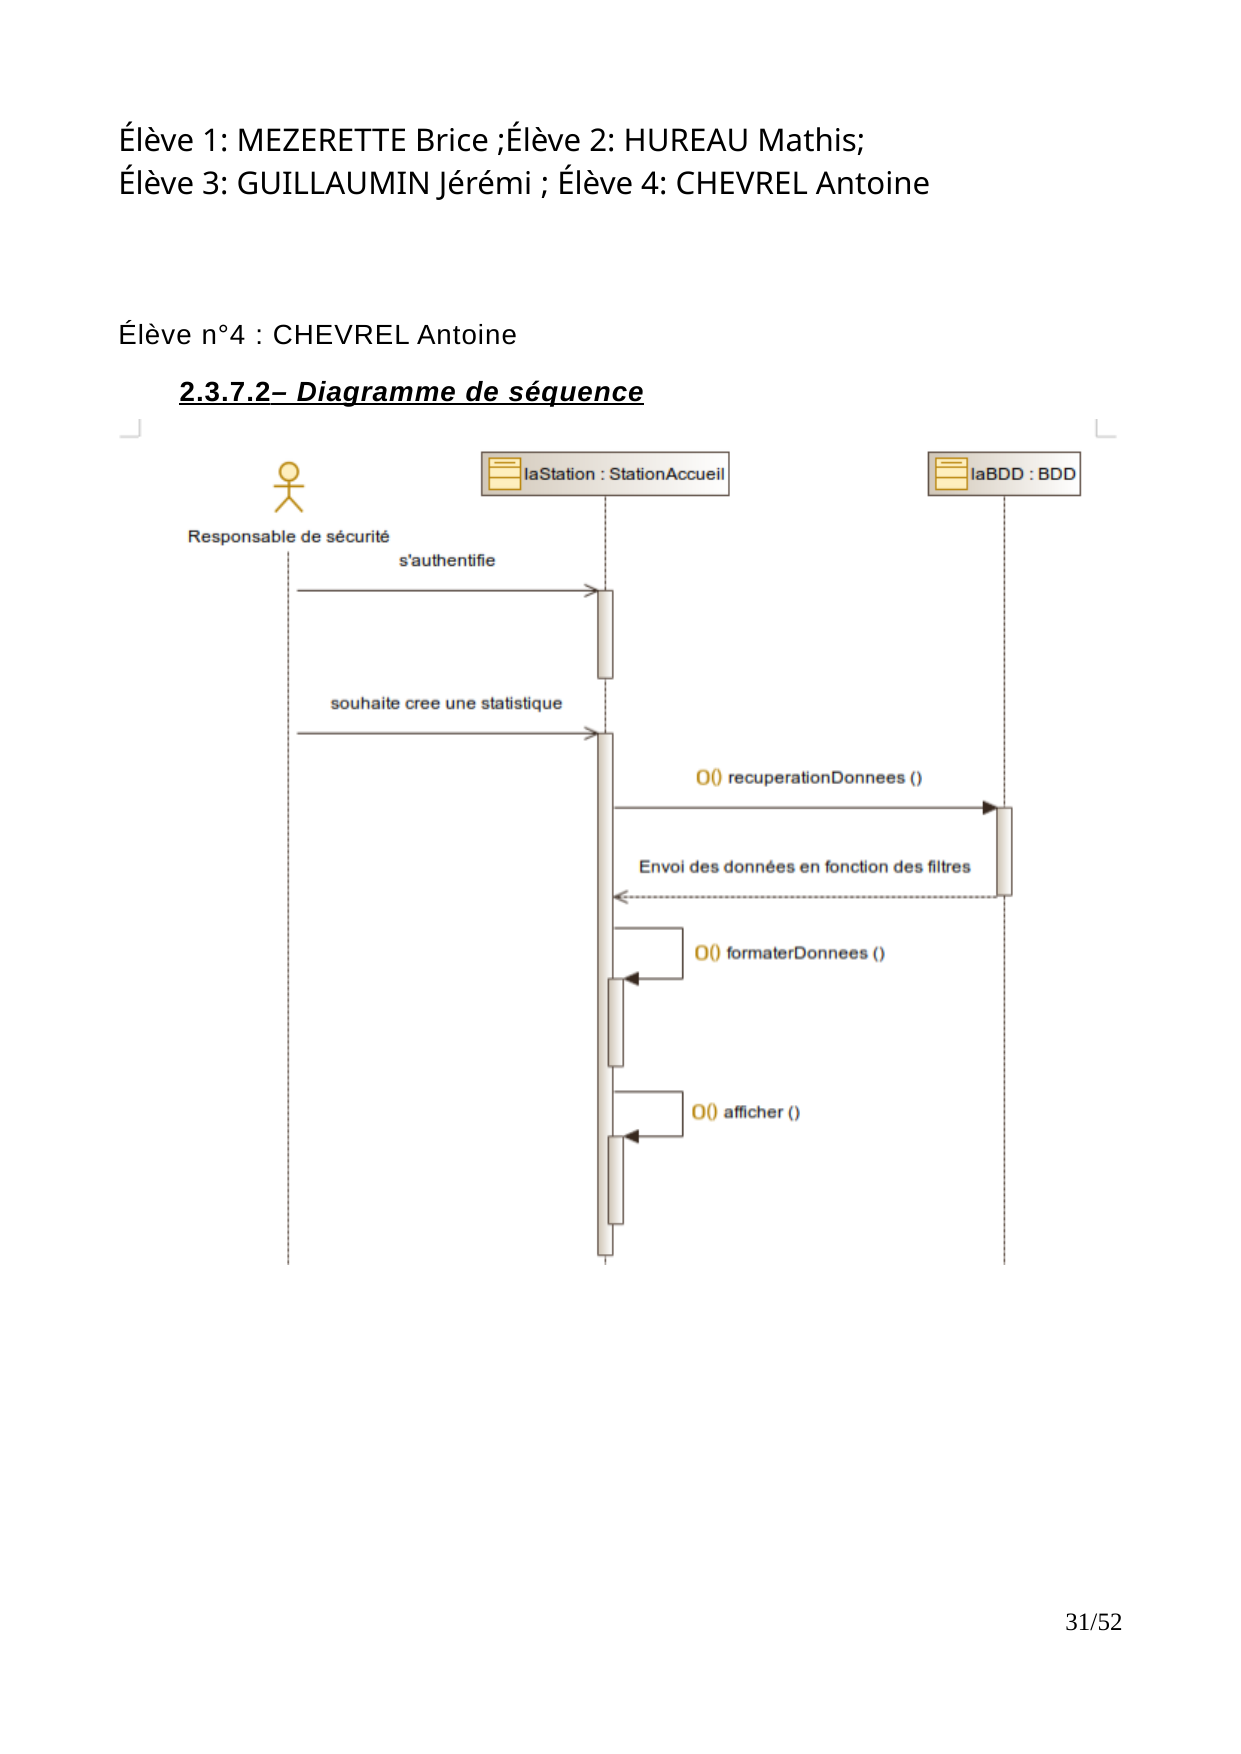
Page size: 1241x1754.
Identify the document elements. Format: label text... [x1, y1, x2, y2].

picture [118, 419, 1123, 1265]
subtitle Élève n°4 : CHEVREL Antoine [118, 318, 1122, 350]
subtitle 2.3.7.2– Diagramme de séquence [118, 375, 1122, 407]
